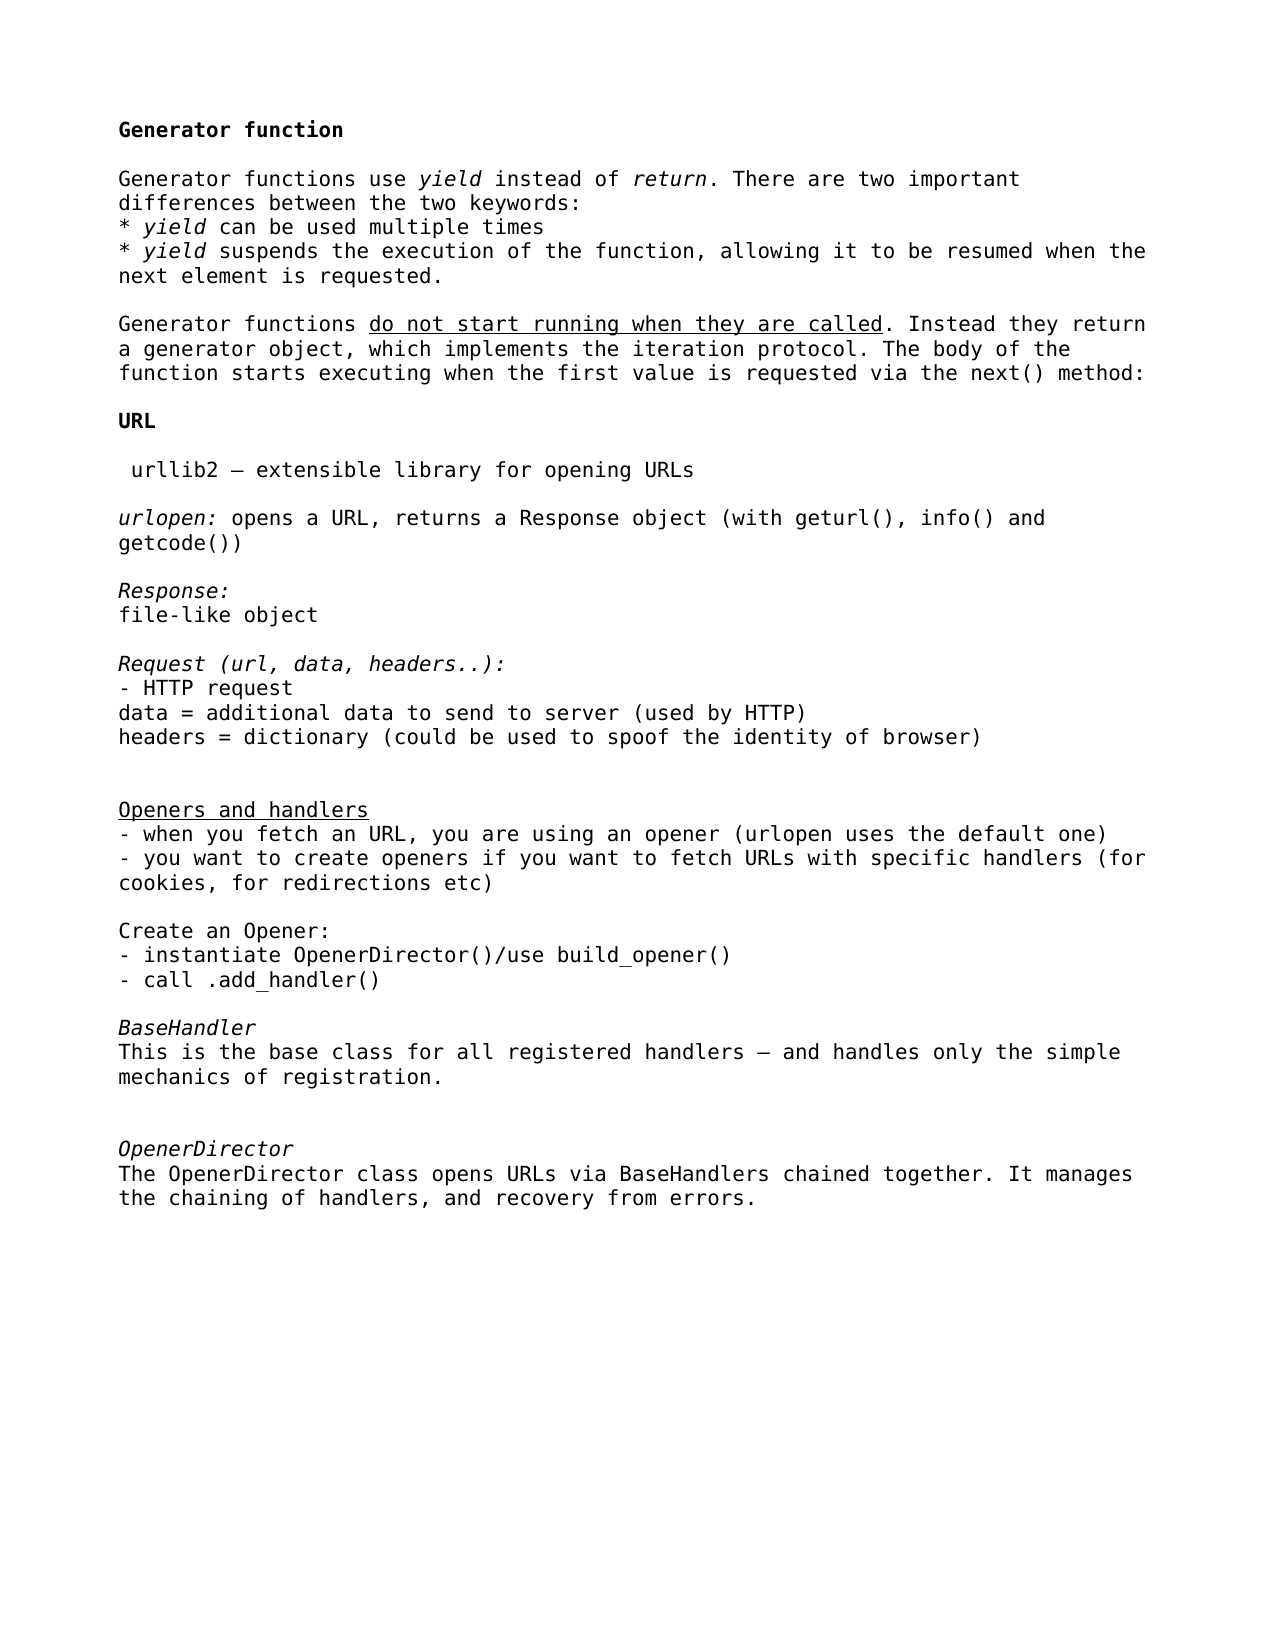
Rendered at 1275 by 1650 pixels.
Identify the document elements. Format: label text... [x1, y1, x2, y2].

text - when you fetch an URL, you are using an opener (urlopen uses the default one) [118, 822, 1157, 846]
text - instantiate OpenerDirector()/use build_opener() [118, 943, 1157, 968]
text This is the base class for all registered handlers — and handles only the simple mechanics of registration. [118, 1040, 1157, 1089]
text Response: [118, 579, 1157, 603]
text Create an Opener: [118, 919, 1157, 943]
text urllib2 — extensible library for opening URLs [118, 458, 1157, 482]
text Generator function [118, 118, 1157, 142]
text OpenerDirector [118, 1137, 1157, 1162]
text - you want to create openers if you want to fetch URLs with specific handlers (for cookies, for redirections etc) [118, 846, 1157, 895]
text Request (url, data, headers..): [118, 652, 1157, 676]
text headers = dictionary (could be used to spoof the identity of browser) [118, 725, 1157, 749]
text urlopen: opens a URL, returns a Response object (with geturl(), info() and getcode()) [118, 506, 1157, 555]
text Generator functions use yield instead of return. There are two important differences between the two keywords: [118, 167, 1157, 215]
text The OpenerDirector class opens URLs via BaseHandlers chained together. It manages the chaining of handlers, and recovery from errors. [118, 1162, 1157, 1210]
text * yield can be used multiple times [118, 215, 1157, 239]
text Openers and handlers [118, 798, 1157, 822]
text * yield suspends the execution of the function, allowing it to be resumed when the next element is requested. [118, 239, 1157, 288]
text - HTTP request [118, 676, 1157, 701]
text - call .add_handler() [118, 968, 1157, 992]
text data = additional data to send to server (used by HTTP) [118, 701, 1157, 725]
text file-like object [118, 603, 1157, 628]
text Generator functions do not start running when they are called. Instead they return a generator object, which implements the iteration protocol. The body of the function starts executing when the first value is requested via the next() method: [118, 312, 1157, 385]
text URL [118, 409, 1157, 434]
text BaseHandler [118, 1016, 1157, 1040]
